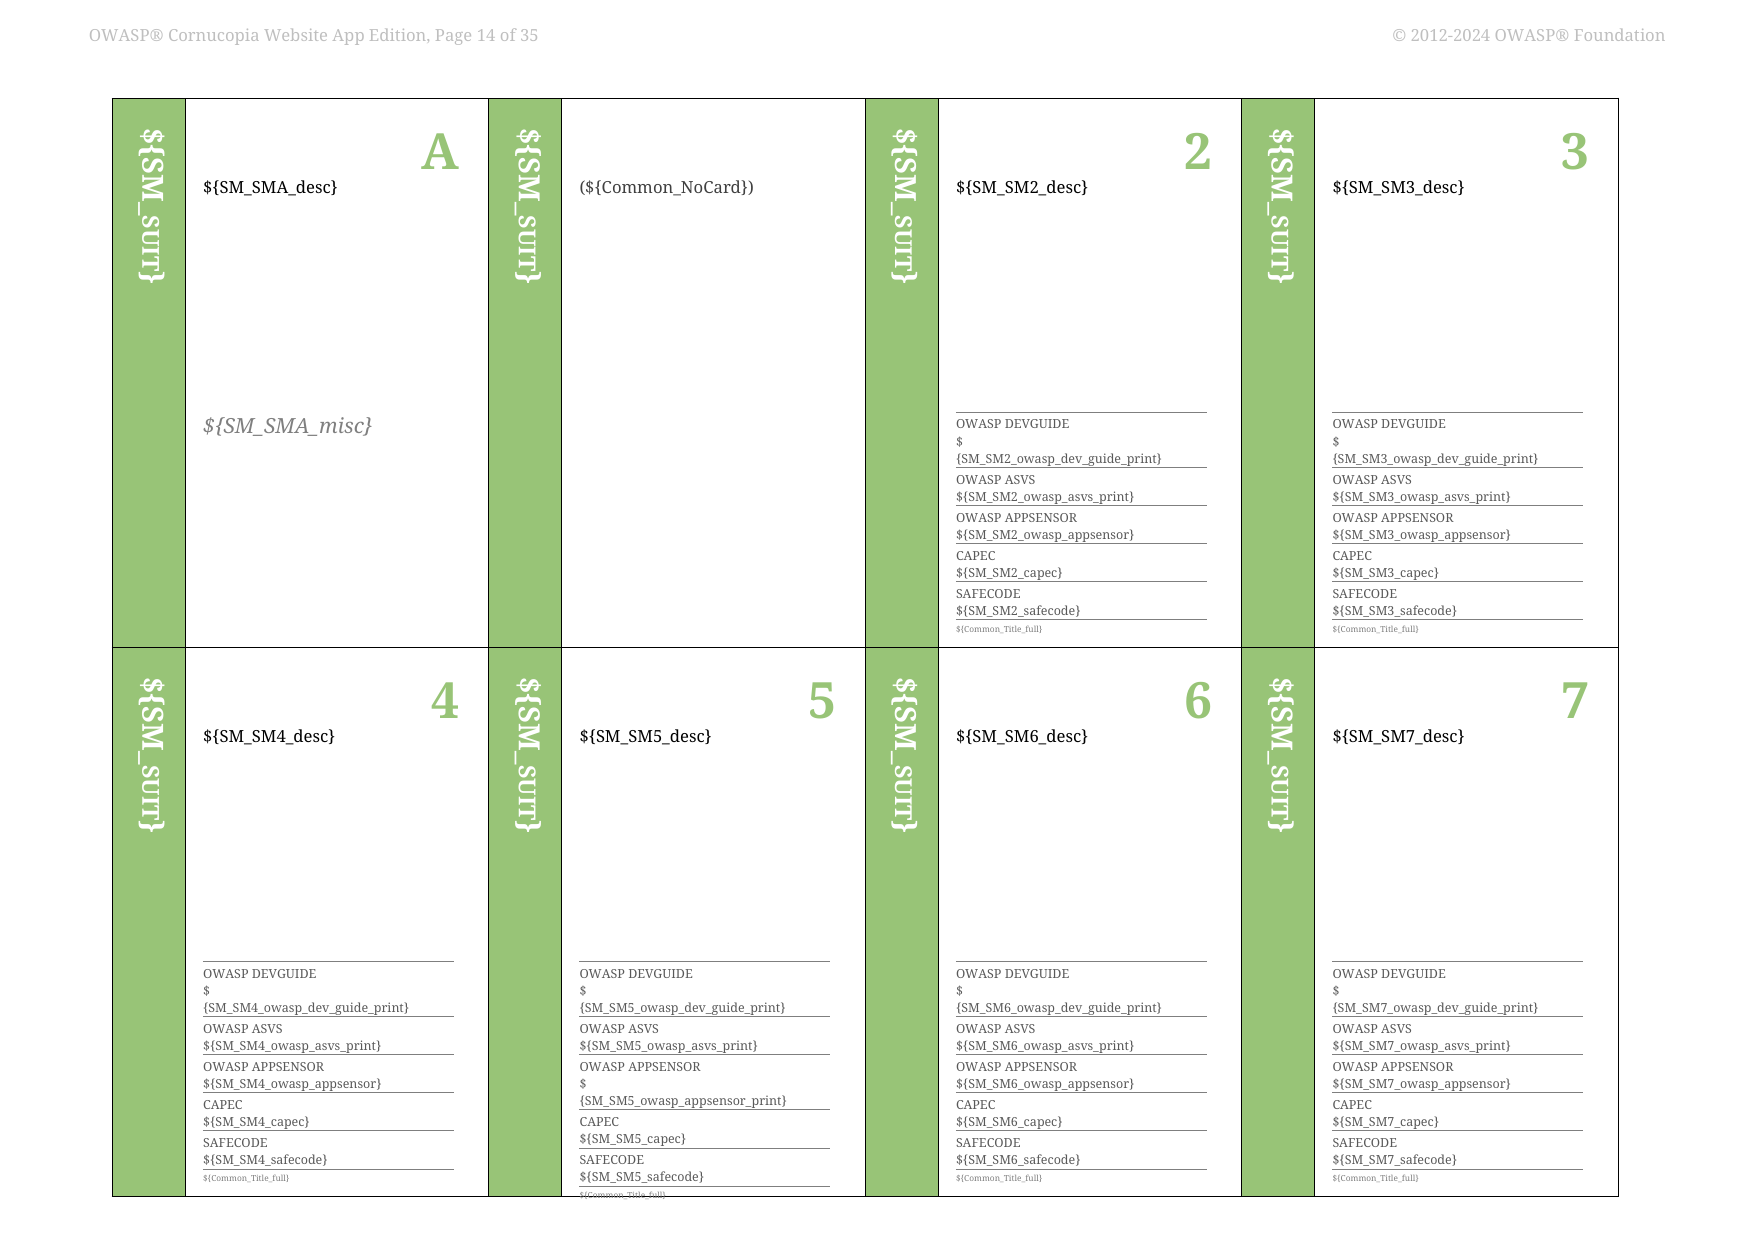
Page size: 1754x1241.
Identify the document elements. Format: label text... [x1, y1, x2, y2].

table_header ${SM_suit} [1242, 99, 1314, 647]
table_cell OWASP APPSENSOR ${SM_SM4_owasp_appsensor} [203, 1055, 454, 1092]
table_cell [939, 960, 1241, 1196]
table_cell 5 [562, 648, 865, 723]
table_cell CAPEC ${SM_SM7_capec} [1332, 1093, 1583, 1130]
table_cell OWASP ASVS ${SM_SM3_owasp_asvs_print} [1332, 468, 1583, 505]
table_header 2 [939, 99, 1241, 174]
table_cell 7 [1315, 648, 1618, 723]
table_header OWASP DEVGUIDE ${SM_SM2_owasp_dev_guide_print} [956, 413, 1207, 467]
table_cell OWASP ASVS ${SM_SM7_owasp_asvs_print} [1332, 1017, 1583, 1054]
table_cell OWASP ASVS ${SM_SM5_owasp_asvs_print} [579, 1017, 830, 1054]
table_header OWASP DEVGUIDE ${SM_SM3_owasp_dev_guide_print} [1332, 413, 1583, 467]
table_cell OWASP ASVS ${SM_SM4_owasp_asvs_print} [203, 1017, 454, 1054]
table_cell ${SM_SM6_desc} [939, 724, 1241, 960]
table_cell OWASP APPSENSOR ${SM_SM2_owasp_appsensor} [956, 506, 1207, 543]
table_cell ${SM_SMA_desc} [186, 174, 488, 411]
table_header OWASP DEVGUIDE ${SM_SM4_owasp_dev_guide_print} [203, 962, 454, 1016]
table_cell ${Common_Title_full} [956, 1170, 1207, 1184]
table_cell CAPEC ${SM_SM5_capec} [579, 1110, 830, 1147]
table_cell SAFECODE ${SM_SM2_safecode} [956, 582, 1207, 619]
table_cell OWASP APPSENSOR ${SM_SM6_owasp_appsensor} [956, 1055, 1207, 1092]
table_cell ${Common_Title_full} [203, 1170, 454, 1184]
table_cell ${Common_Title_full} [1332, 620, 1583, 634]
table_cell [1315, 411, 1618, 647]
table_cell CAPEC ${SM_SM3_capec} [1332, 544, 1583, 581]
table_cell ${SM_SM7_desc} [1315, 724, 1618, 960]
table_header [108, 98, 112, 1196]
table_cell ${SM_SM2_desc} [939, 174, 1241, 411]
table_cell ${SM_suit} [866, 648, 938, 1196]
table_cell OWASP APPSENSOR ${SM_SM7_owasp_appsensor} [1332, 1055, 1583, 1092]
table_cell SAFECODE ${SM_SM3_safecode} [1332, 582, 1583, 619]
table_header ${SM_suit} [113, 99, 185, 647]
table_cell (${Common_NoCard}) [562, 174, 865, 411]
table_header [562, 99, 865, 174]
table_cell ${SM_SM4_desc} [186, 724, 488, 960]
table_cell [939, 411, 1241, 647]
table_header ${SM_suit} [866, 99, 938, 647]
table_header ${SM_suit} [489, 99, 561, 647]
table_header OWASP DEVGUIDE ${SM_SM6_owasp_dev_guide_print} [956, 962, 1207, 1016]
table_header OWASP DEVGUIDE ${SM_SM5_owasp_dev_guide_print} [579, 962, 830, 1016]
table_cell 6 [939, 648, 1241, 723]
table_cell [186, 960, 488, 1196]
table_cell SAFECODE ${SM_SM5_safecode} [579, 1149, 830, 1186]
table_cell OWASP APPSENSOR ${SM_SM5_owasp_appsensor_print} [579, 1055, 830, 1109]
table_header 3 [1315, 99, 1618, 174]
table_cell ${Common_Title_full} [1332, 1170, 1583, 1184]
table_cell ${SM_SMA_misc} [186, 411, 488, 647]
table_cell OWASP ASVS ${SM_SM6_owasp_asvs_print} [956, 1017, 1207, 1054]
table_cell ${SM_suit} [113, 648, 185, 1196]
table_header A [186, 99, 488, 174]
table_cell CAPEC ${SM_SM4_capec} [203, 1093, 454, 1130]
table_cell [562, 960, 865, 1196]
table_cell CAPEC ${SM_SM2_capec} [956, 544, 1207, 581]
table_cell SAFECODE ${SM_SM6_safecode} [956, 1131, 1207, 1168]
table_cell OWASP ASVS ${SM_SM2_owasp_asvs_print} [956, 468, 1207, 505]
table_cell SAFECODE ${SM_SM4_safecode} [203, 1131, 454, 1168]
table_cell OWASP APPSENSOR ${SM_SM3_owasp_appsensor} [1332, 506, 1583, 543]
table_cell ${SM_SM3_desc} [1315, 174, 1618, 411]
table_cell [562, 411, 865, 647]
table_cell 4 [186, 648, 488, 723]
table_cell SAFECODE ${SM_SM7_safecode} [1332, 1131, 1583, 1168]
table_cell ${Common_Title_full} [956, 620, 1207, 634]
table_header OWASP DEVGUIDE ${SM_SM7_owasp_dev_guide_print} [1332, 962, 1583, 1016]
table_cell ${SM_suit} [1242, 648, 1314, 1196]
table_cell ${SM_SM5_desc} [562, 724, 865, 960]
table_cell ${SM_suit} [489, 648, 561, 1196]
table_cell [1315, 960, 1618, 1196]
table_cell CAPEC ${SM_SM6_capec} [956, 1093, 1207, 1130]
table_cell ${Common_Title_full} [579, 1187, 830, 1196]
